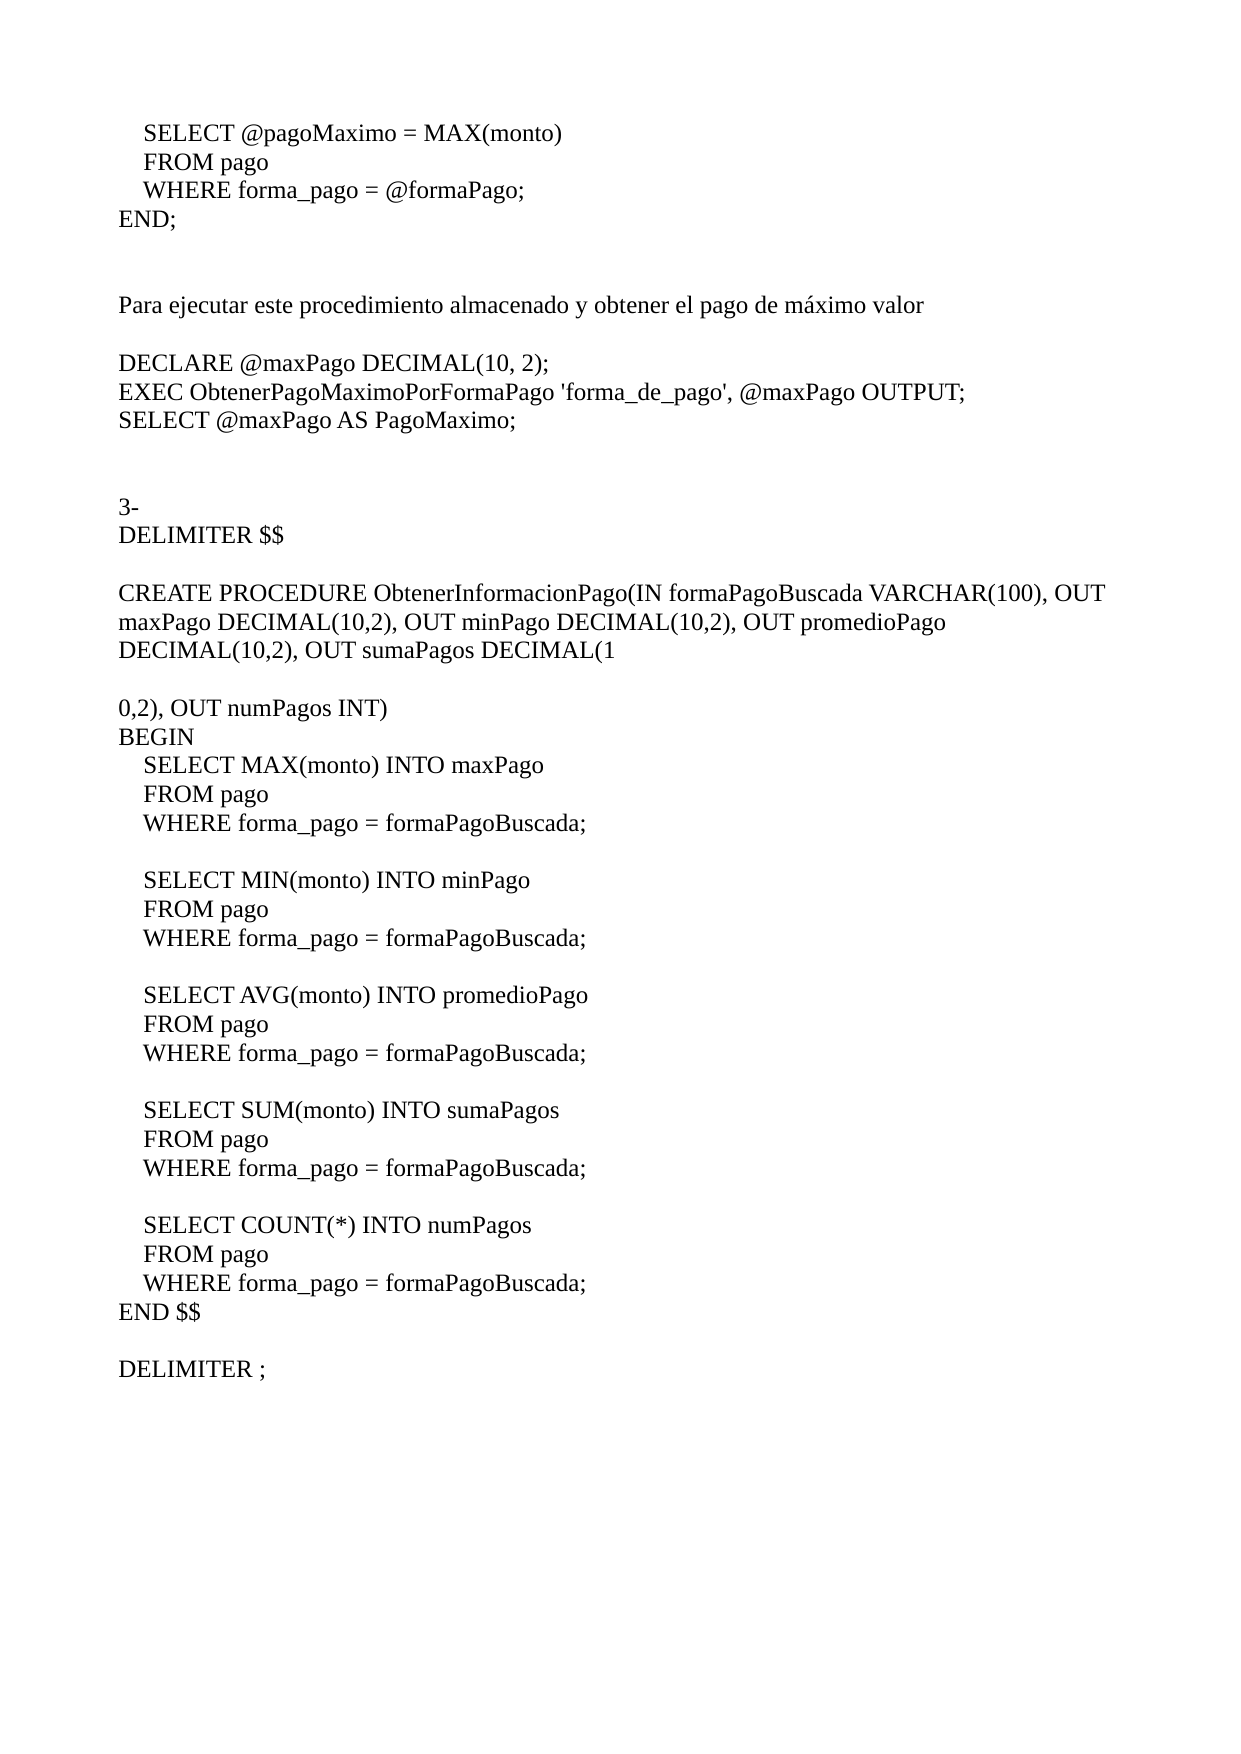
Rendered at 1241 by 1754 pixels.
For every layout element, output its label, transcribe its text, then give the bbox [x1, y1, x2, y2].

text Para ejecutar este procedimiento almacenado y obtener el pago de máximo valor [118, 291, 1122, 319]
text FROM pago [118, 147, 1122, 176]
text SELECT MAX(monto) INTO maxPago [118, 751, 1122, 779]
text FROM pago [118, 1239, 1122, 1268]
text SELECT AVG(monto) INTO promedioPago [118, 981, 1122, 1009]
text DELIMITER $$ [118, 521, 1122, 549]
text DECLARE @maxPago DECIMAL(10, 2); [118, 348, 1122, 377]
text 3- [118, 492, 1122, 521]
text FROM pago [118, 779, 1122, 808]
text FROM pago [118, 1009, 1122, 1038]
text SELECT @maxPago AS PagoMaximo; [118, 406, 1122, 434]
text END; [118, 204, 1122, 233]
text WHERE forma_pago = formaPagoBuscada; [118, 923, 1122, 952]
text CREATE PROCEDURE ObtenerInformacionPago(IN formaPagoBuscada VARCHAR(100), OUT maxPago DECIMAL(10,2), OUT minPago DECIMAL(10,2), OUT promedioPago DECIMAL(10,2), OUT sumaPagos DECIMAL(1 [118, 578, 1122, 664]
text WHERE forma_pago = @formaPago; [118, 176, 1122, 204]
text WHERE forma_pago = formaPagoBuscada; [118, 1038, 1122, 1067]
text FROM pago [118, 1124, 1122, 1153]
text SELECT MIN(monto) INTO minPago [118, 866, 1122, 894]
text WHERE forma_pago = formaPagoBuscada; [118, 1268, 1122, 1297]
text SELECT SUM(monto) INTO sumaPagos [118, 1096, 1122, 1124]
text FROM pago [118, 894, 1122, 923]
text SELECT @pagoMaximo = MAX(monto) [118, 118, 1122, 147]
text EXEC ObtenerPagoMaximoPorFormaPago 'forma_de_pago', @maxPago OUTPUT; [118, 377, 1122, 406]
text BEGIN [118, 722, 1122, 751]
text WHERE forma_pago = formaPagoBuscada; [118, 1153, 1122, 1182]
text END $$ [118, 1297, 1122, 1326]
text SELECT COUNT(*) INTO numPagos [118, 1211, 1122, 1239]
text WHERE forma_pago = formaPagoBuscada; [118, 808, 1122, 837]
text DELIMITER ; [118, 1354, 1122, 1383]
text 0,2), OUT numPagos INT) [118, 693, 1122, 722]
